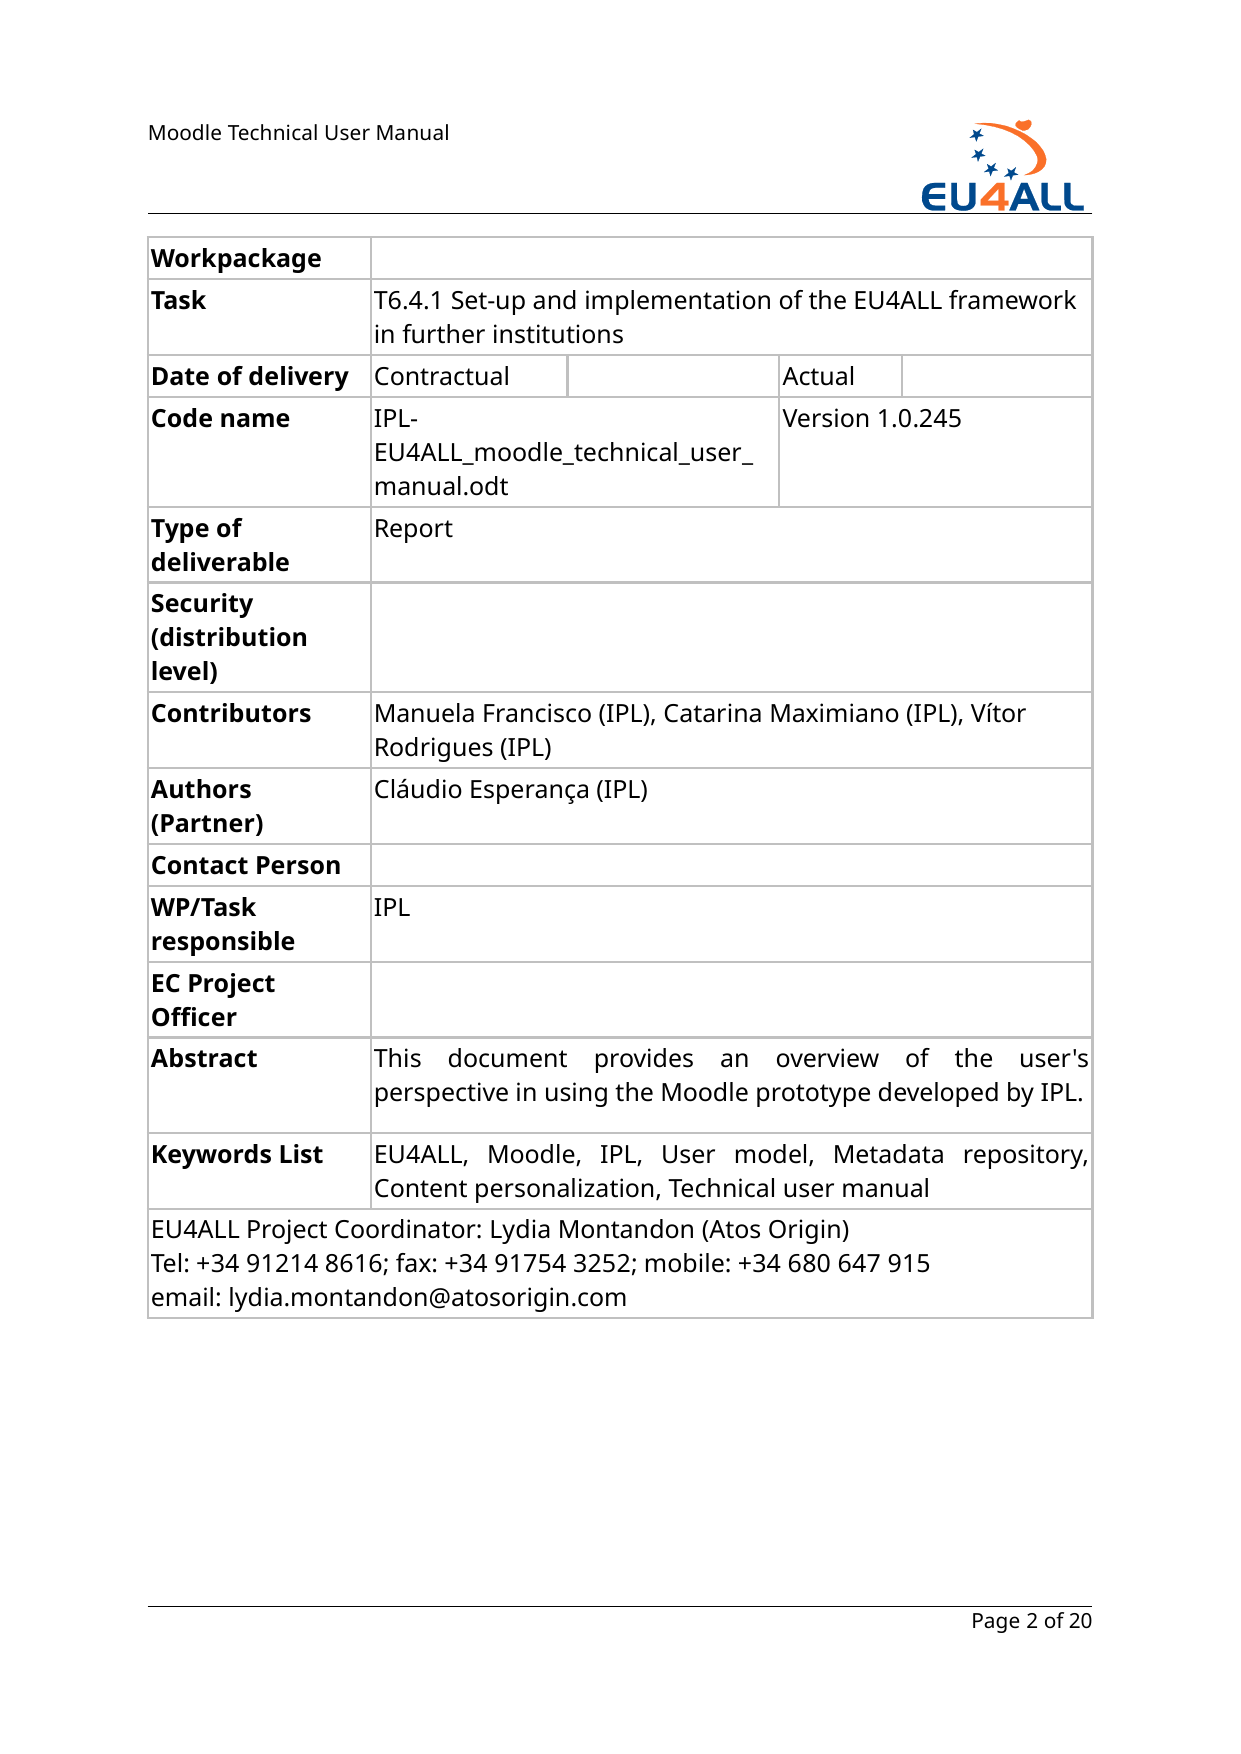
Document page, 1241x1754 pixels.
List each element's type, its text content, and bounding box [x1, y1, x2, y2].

table_cell Keywords List [149, 1134, 370, 1207]
table_cell T6.4.1 Set-up and implementation of the EU4ALL framework in further institutions [372, 280, 1091, 354]
table_cell [372, 584, 1091, 691]
table_header Workpackage [149, 238, 370, 278]
table_cell Report [372, 508, 1091, 581]
table_cell Contributors [149, 693, 370, 767]
table_cell Code name [149, 398, 370, 506]
table_cell Security (distribution level) [149, 584, 370, 691]
table_cell EU4ALL Project Coordinator: Lydia Montandon (Atos Origin) Tel: +34 91214 8616; fax: +34 91754 3252; mobile: +34 680 647 915 email: lydia.montandon@atosorigin.com [149, 1210, 1091, 1317]
table_cell Actual [780, 356, 901, 396]
table_cell Authors (Partner) [149, 769, 370, 843]
table_cell This document provides an overview of the user's perspective in using the Moodle prototype developed by IPL. [372, 1039, 1091, 1132]
table_cell Contractual [372, 356, 566, 396]
table_cell [372, 963, 1091, 1036]
table_cell Task [149, 280, 370, 354]
table_cell IPL-EU4ALL_moodle_technical_user_manual.odt [372, 398, 778, 506]
table_cell Cláudio Esperança (IPL) [372, 769, 1091, 843]
table_cell EC Project Officer [149, 963, 370, 1036]
table_cell [903, 356, 1091, 396]
table_header [372, 238, 1091, 278]
table_cell EU4ALL, Moodle, IPL, User model, Metadata repository, Content personalization, Technical user manual [372, 1134, 1091, 1207]
table_cell Date of delivery [149, 356, 370, 396]
table_cell Contact Person [149, 845, 370, 885]
table_cell Version 1.0.245 [780, 398, 1091, 506]
table_cell WP/Task responsible [149, 887, 370, 961]
table_cell [372, 845, 1091, 885]
table_cell IPL [372, 887, 1091, 961]
table_cell Abstract [149, 1039, 370, 1132]
table_cell Manuela Francisco (IPL), Catarina Maximiano (IPL), Vítor Rodrigues (IPL) [372, 693, 1091, 767]
table_cell Type of deliverable [149, 508, 370, 581]
table_cell [569, 356, 778, 396]
